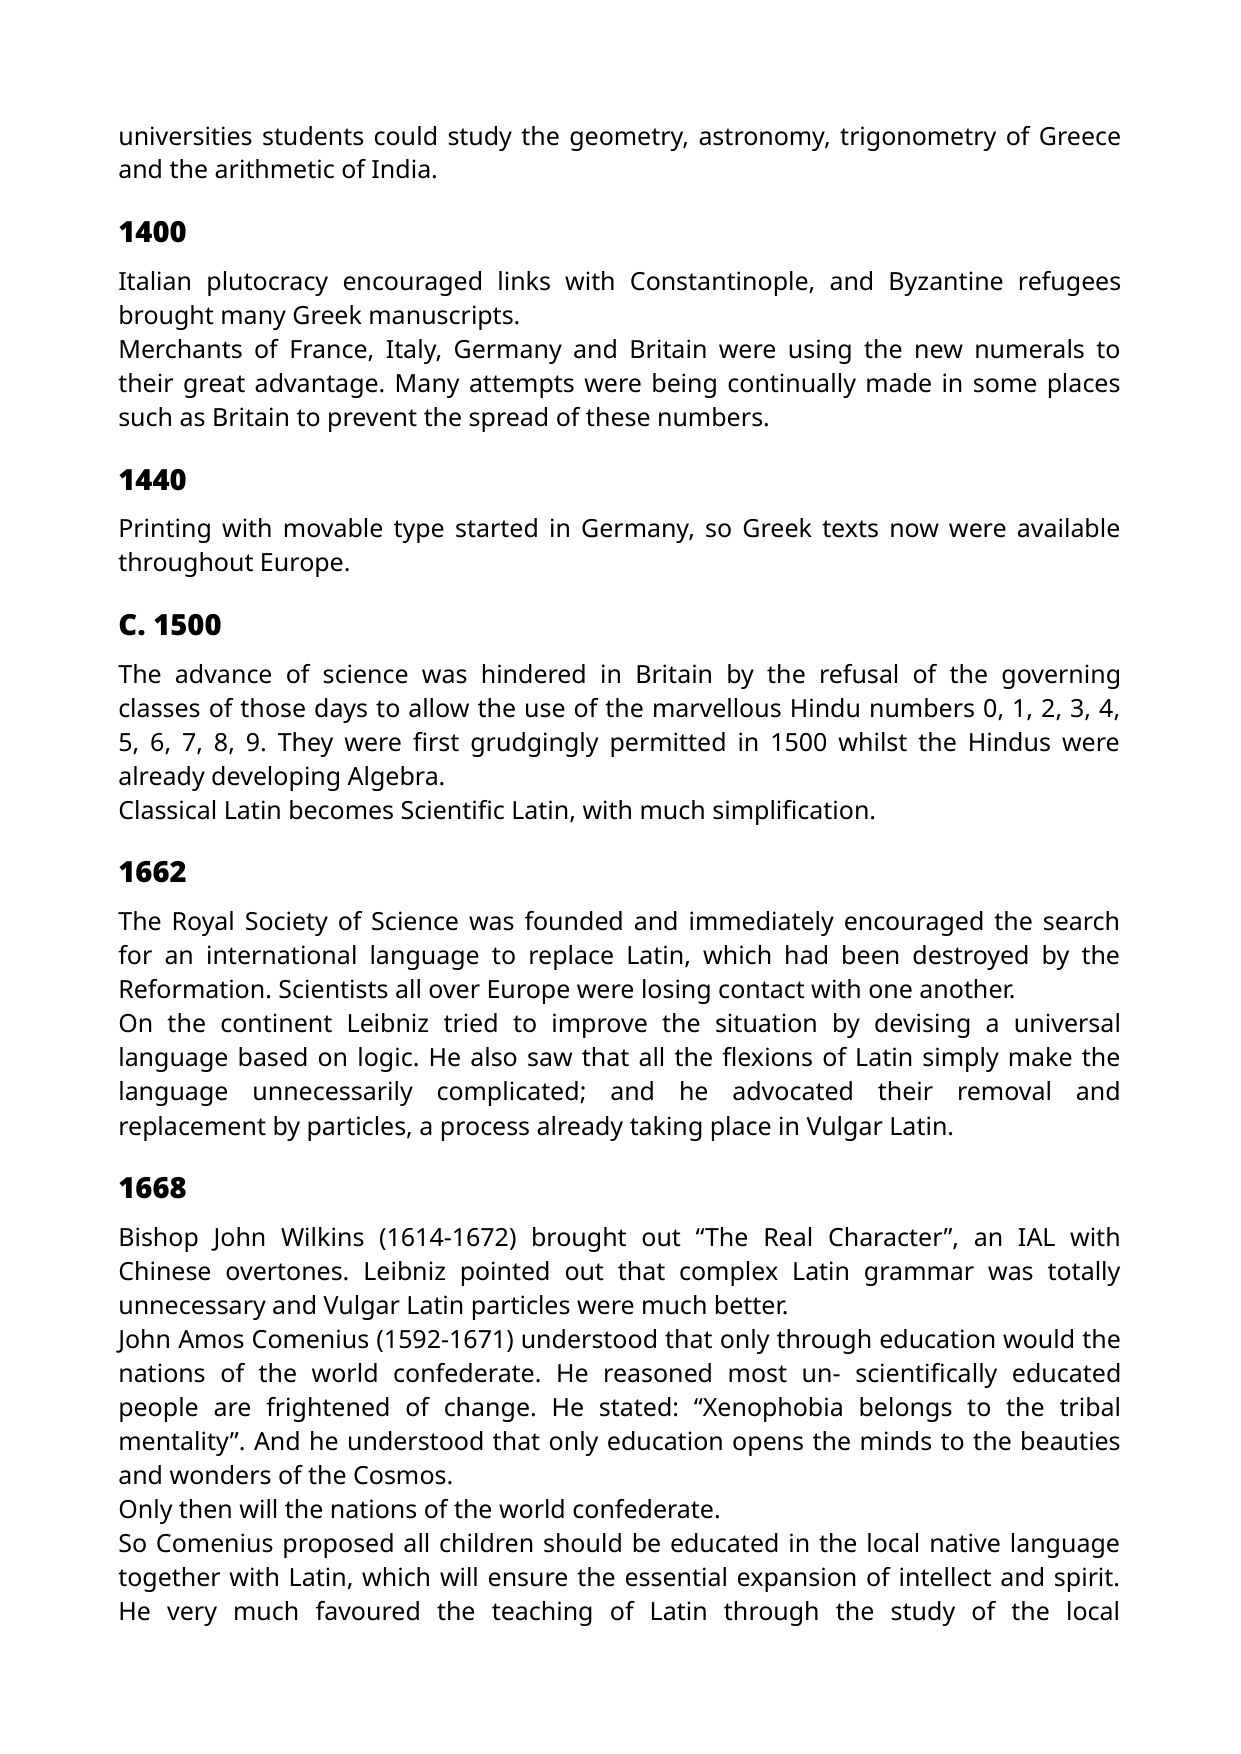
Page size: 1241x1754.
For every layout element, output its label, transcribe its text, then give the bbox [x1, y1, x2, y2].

subtitle 1440 [118, 459, 1122, 498]
subtitle 1400 [118, 211, 1122, 251]
text Only then will the nations of the world confederate. [118, 1492, 1122, 1526]
text John Amos Comenius (1592-1671) understood that only through education would the nations of the world confederate. He reasoned most un- scientifically educated people are frightened of change. He stated: “Xenophobia belongs to the tribal mentality”. And he understood that only education opens the minds to the beauties and wonders of the Cosmos. [118, 1322, 1122, 1492]
text Classical Latin becomes Scientific Latin, with much simplification. [118, 792, 1122, 827]
text So Comenius proposed all children should be educated in the local native language together with Latin, which will ensure the essential expansion of intellect and spirit. He very much favoured the teaching of Latin through the study of the local [118, 1526, 1122, 1628]
text On the continent Leibniz tried to improve the situation by devising a universal language based on logic. He also saw that all the flexions of Latin simply make the language unnecessarily complicated; and he advocated their removal and replacement by particles, a process already taking place in Vulgar Latin. [118, 1006, 1122, 1142]
text Bishop John Wilkins (1614-1672) brought out “The Real Character”, an IAL with Chinese overtones. Leibniz pointed out that complex Latin grammar was totally unnecessary and Vulgar Latin particles were much better. [118, 1219, 1122, 1322]
text Merchants of France, Italy, Germany and Britain were using the new numerals to their great advantage. Many attempts were being continually made in some places such as Britain to prevent the spread of these numbers. [118, 332, 1122, 434]
subtitle 1668 [118, 1167, 1122, 1207]
subtitle 1662 [118, 852, 1122, 891]
text Printing with movable type started in Germany, so Greek texts now were available throughout Europe. [118, 511, 1122, 579]
text Italian plutocracy encouraged links with Constantinople, and Byzantine refugees brought many Greek manuscripts. [118, 263, 1122, 332]
text universities students could study the geometry, astronomy, trigonometry of Greece and the arithmetic of India. [118, 118, 1122, 186]
subtitle C. 1500 [118, 604, 1122, 644]
text The Royal Society of Science was founded and immediately encouraged the search for an international language to replace Latin, which had been destroyed by the Reformation. Scientists all over Europe were losing contact with one another. [118, 904, 1122, 1006]
text The advance of science was hindered in Britain by the refusal of the governing classes of those days to allow the use of the marvellous Hindu numbers 0, 1, 2, 3, 4, 5, 6, 7, 8, 9. They were first grudgingly permitted in 1500 whilst the Hindus were already developing Algebra. [118, 656, 1122, 792]
